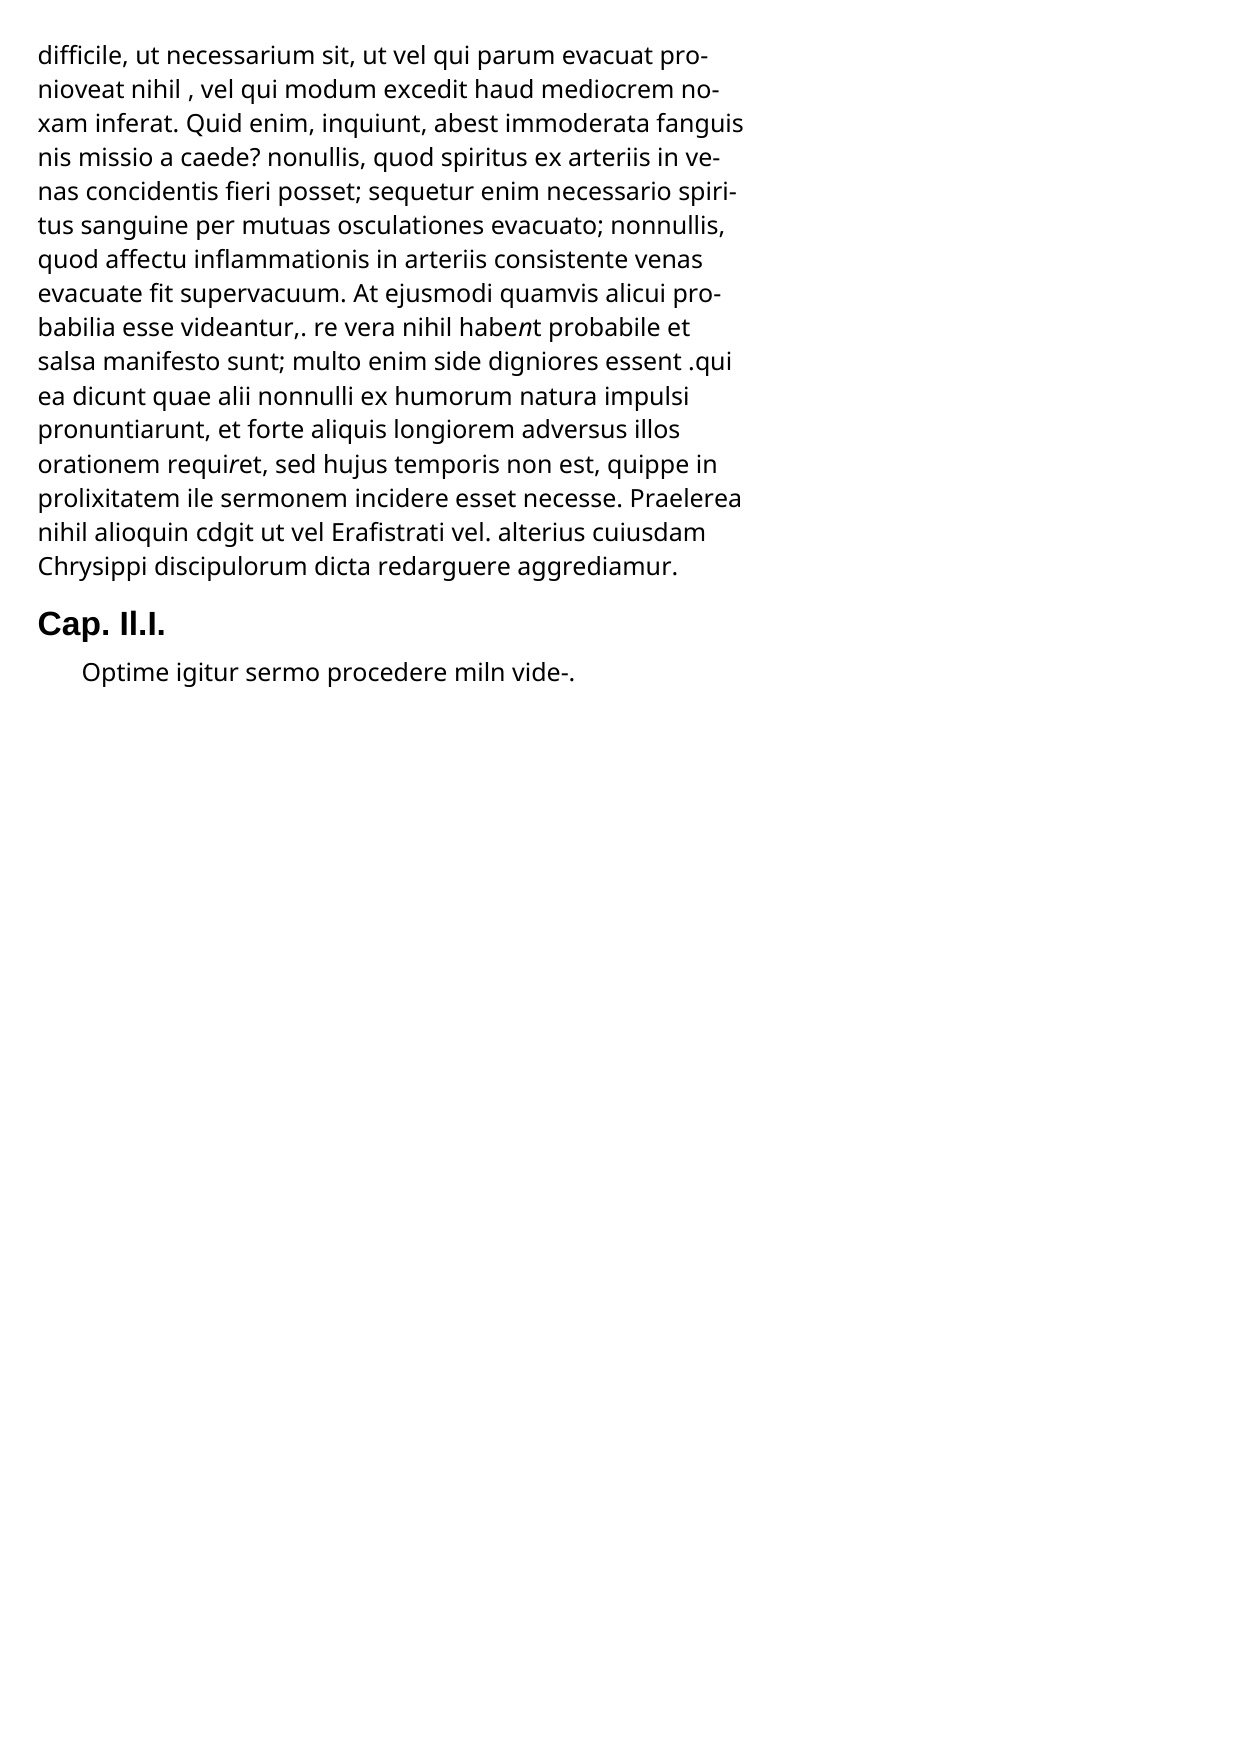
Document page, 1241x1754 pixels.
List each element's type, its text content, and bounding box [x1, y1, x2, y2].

subtitle Cap. Il.I. [37, 603, 1203, 642]
text Optime igitur sermo procedere miln vide-. [37, 654, 1203, 688]
text difficile, ut necessarium sit, ut vel qui parum evacuat pro- nioveat nihil , vel qui modum excedit haud mediocrem no- xam inferat. Quid enim, inquiunt, abest immoderata fanguis nis missio a caede? nonullis, quod spiritus ex arteriis in ve- nas concidentis fieri posset; sequetur enim necessario spiri- tus sanguine per mutuas osculationes evacuato; nonnullis, quod affectu inflammationis in arteriis consistente venas evacuate fit supervacuum. At ejusmodi quamvis alicui pro- babilia esse videantur,. re vera nihil habent probabile et salsa manifesto sunt; multo enim side digniores essent .qui ea dicunt quae alii nonnulli ex humorum natura impulsi pronuntiarunt, et forte aliquis longiorem adversus illos orationem requiret, sed hujus temporis non est, quippe in prolixitatem ile sermonem incidere esset necesse. Praelerea nihil alioquin cdgit ut vel Erafistrati vel. alterius cuiusdam Chrysippi discipulorum dicta redarguere aggrediamur. [37, 37, 1203, 582]
